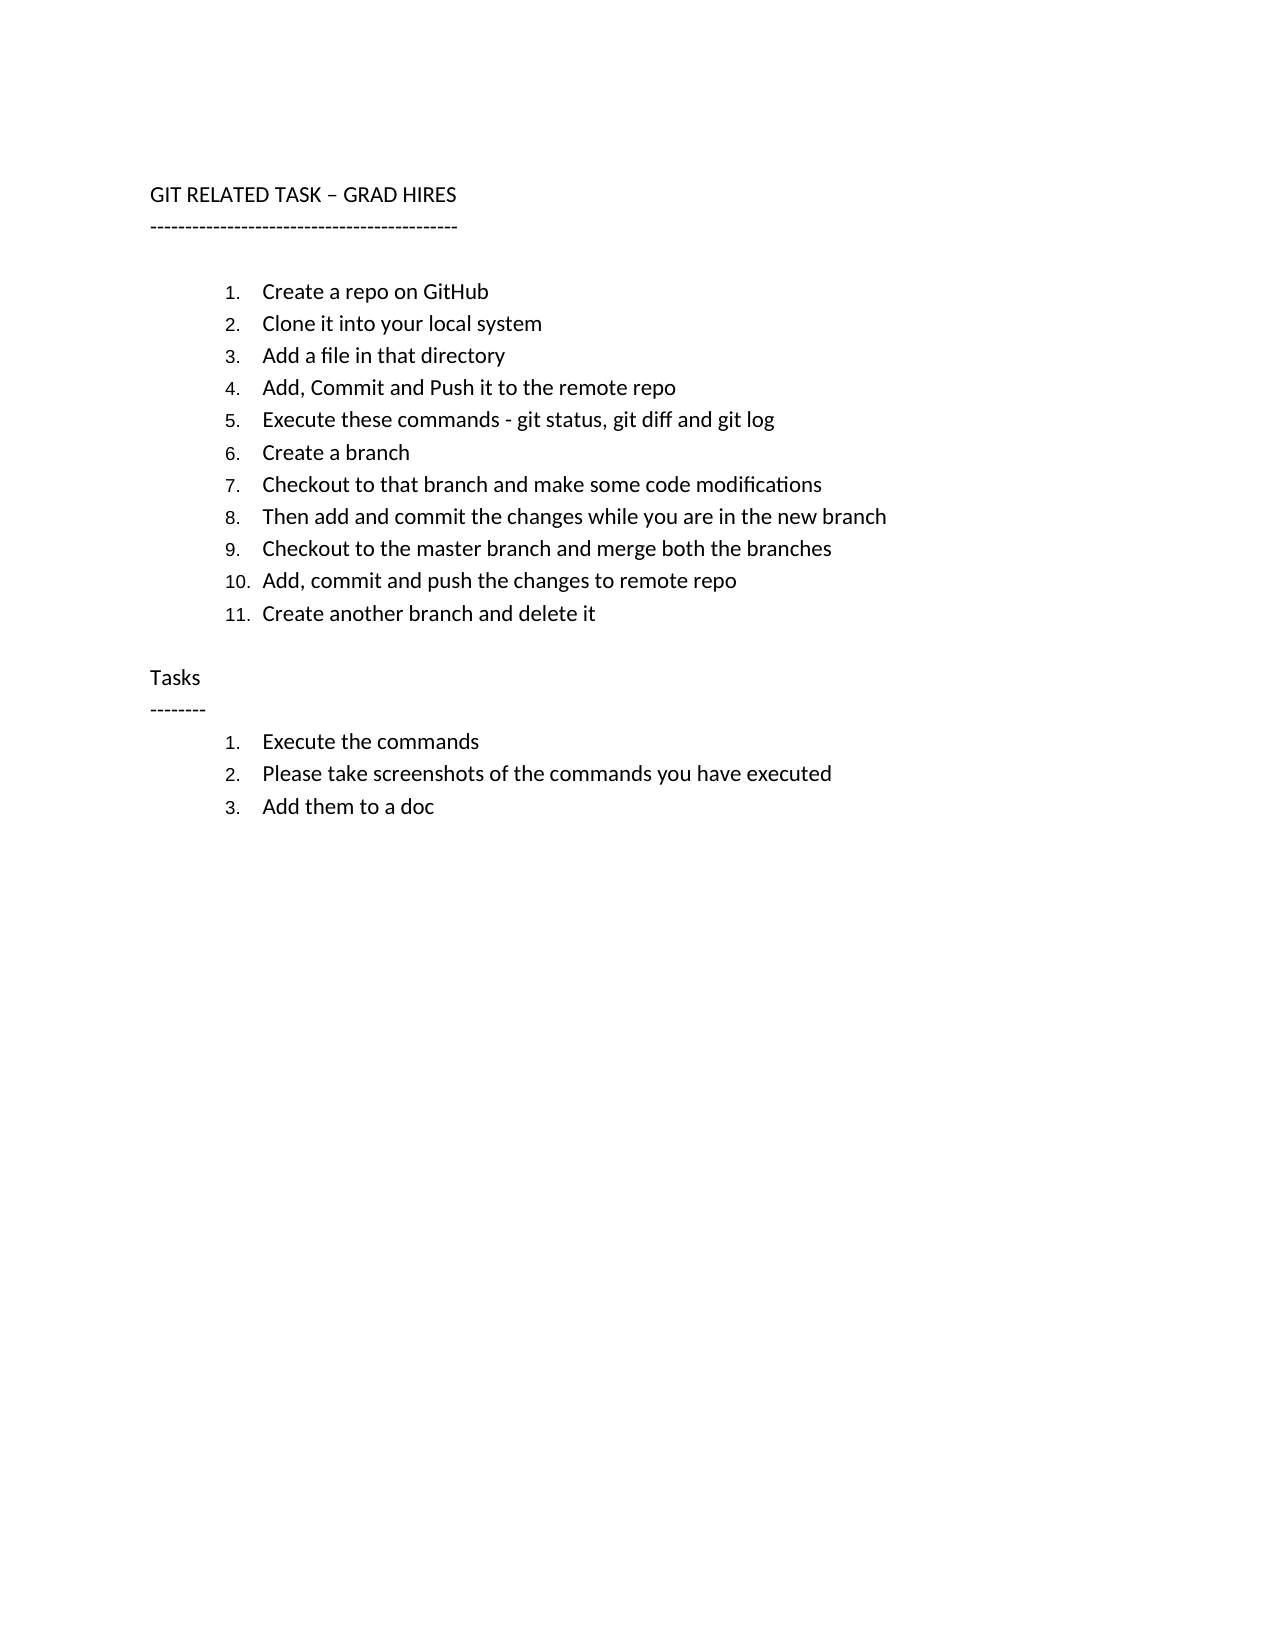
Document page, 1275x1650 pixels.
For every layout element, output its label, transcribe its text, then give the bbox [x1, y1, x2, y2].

list Add, commit and push the changes to remote repo [225, 566, 1125, 594]
list Create a repo on GitHub [225, 277, 1125, 305]
list Add a file in that directory [225, 341, 1125, 369]
list Create a branch [225, 438, 1125, 466]
list Clone it into your local system [225, 309, 1125, 337]
list Execute the commands [225, 727, 1125, 755]
list Add, Commit and Push it to the remote repo [225, 373, 1125, 401]
text GIT RELATED TASK – GRAD HIRES [150, 180, 1125, 208]
text -------- [150, 695, 1125, 723]
text Tasks [150, 663, 1125, 691]
list Then add and commit the changes while you are in the new branch [225, 502, 1125, 530]
list Please take screenshots of the commands you have executed [225, 759, 1125, 788]
list Checkout to that branch and make some code modifications [225, 470, 1125, 498]
list Create another branch and delete it [225, 599, 1125, 627]
text -------------------------------------------- [150, 212, 1125, 240]
list Add them to a doc [225, 792, 1125, 820]
list Checkout to the master branch and merge both the branches [225, 534, 1125, 562]
list Execute these commands - git status, git diff and git log [225, 406, 1125, 433]
